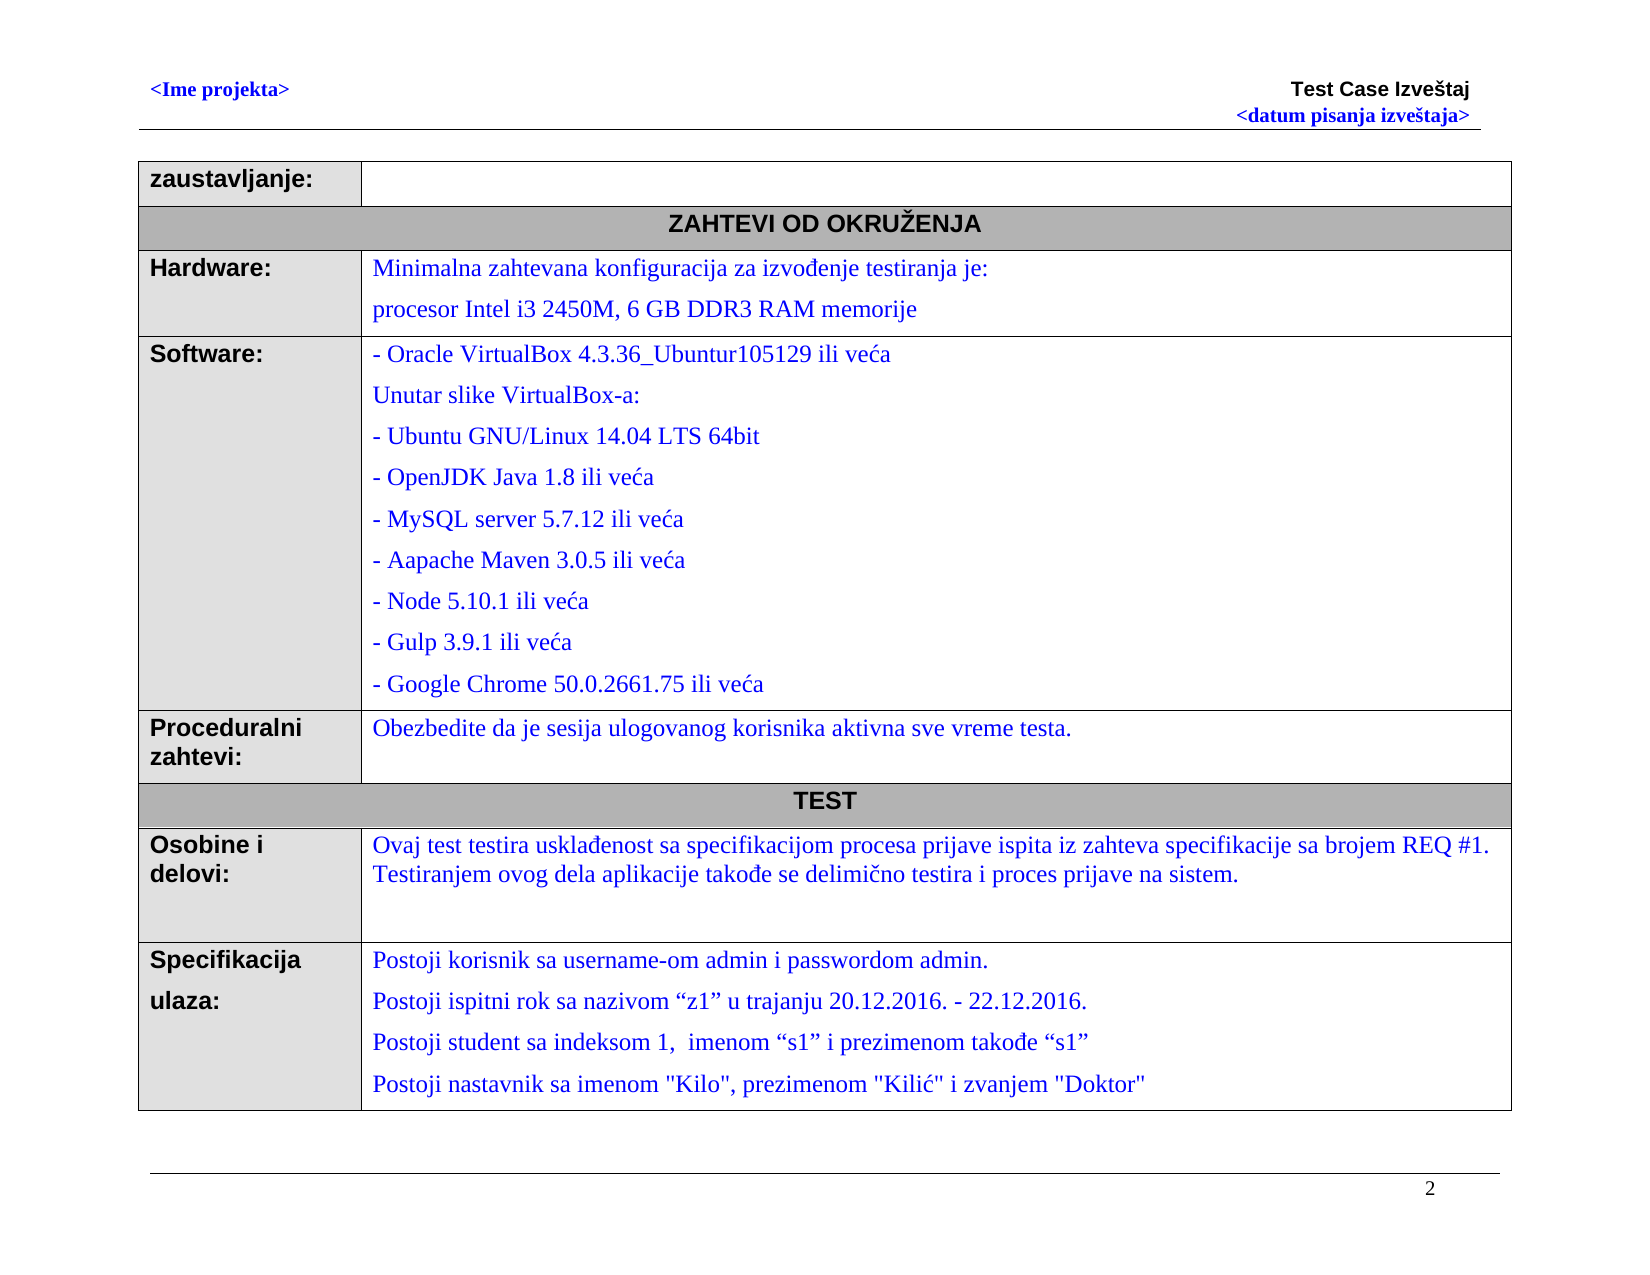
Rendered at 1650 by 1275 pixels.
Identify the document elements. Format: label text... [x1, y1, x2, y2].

table_cell ZAHTEVI OD OKRUŽENJA [139, 207, 1511, 250]
table_cell - Oracle VirtualBox 4.3.36_Ubuntur105129 ili veća Unutar slike VirtualBox-a: - Ubuntu GNU/Linux 14.04 LTS 64bit - OpenJDK Java 1.8 ili veća - MySQL server 5.7.12 ili veća - Aapache Maven 3.0.5 ili veća - Node 5.10.1 ili veća - Gulp 3.9.1 ili veća - Google Chrome 50.0.2661.75 ili veća [362, 337, 1511, 710]
table_cell TEST [139, 784, 1511, 827]
table_cell [362, 162, 1511, 206]
table_cell Software: [139, 337, 361, 710]
table_cell Specifikacija ulaza: [139, 943, 361, 1110]
table_cell Hardware: [139, 251, 361, 336]
table_cell zaustavljanje: [139, 162, 361, 206]
table_cell Minimalna zahtevana konfiguracija za izvođenje testiranja je: procesor Intel i3 2450M, 6 GB DDR3 RAM memorije [362, 251, 1511, 336]
table_cell Postoji korisnik sa username-om admin i passwordom admin. Postoji ispitni rok sa nazivom “z1” u trajanju 20.12.2016. - 22.12.2016. Postoji student sa indeksom 1, imenom “s1” i prezimenom takođe “s1” Postoji nastavnik sa imenom "Kilo", prezimenom "Kilić" i zvanjem "Doktor" [362, 943, 1511, 1110]
table_cell Proceduralni zahtevi: [139, 711, 361, 783]
table_cell Obezbedite da je sesija ulogovanog korisnika aktivna sve vreme testa. [362, 711, 1511, 783]
table_cell Ovaj test testira usklađenost sa specifikacijom procesa prijave ispita iz zahteva specifikacije sa brojem REQ #1. Testiranjem ovog dela aplikacije takođe se delimično testira i proces prijave na sistem. [362, 829, 1511, 942]
table_cell Osobine i delovi: [139, 829, 361, 942]
